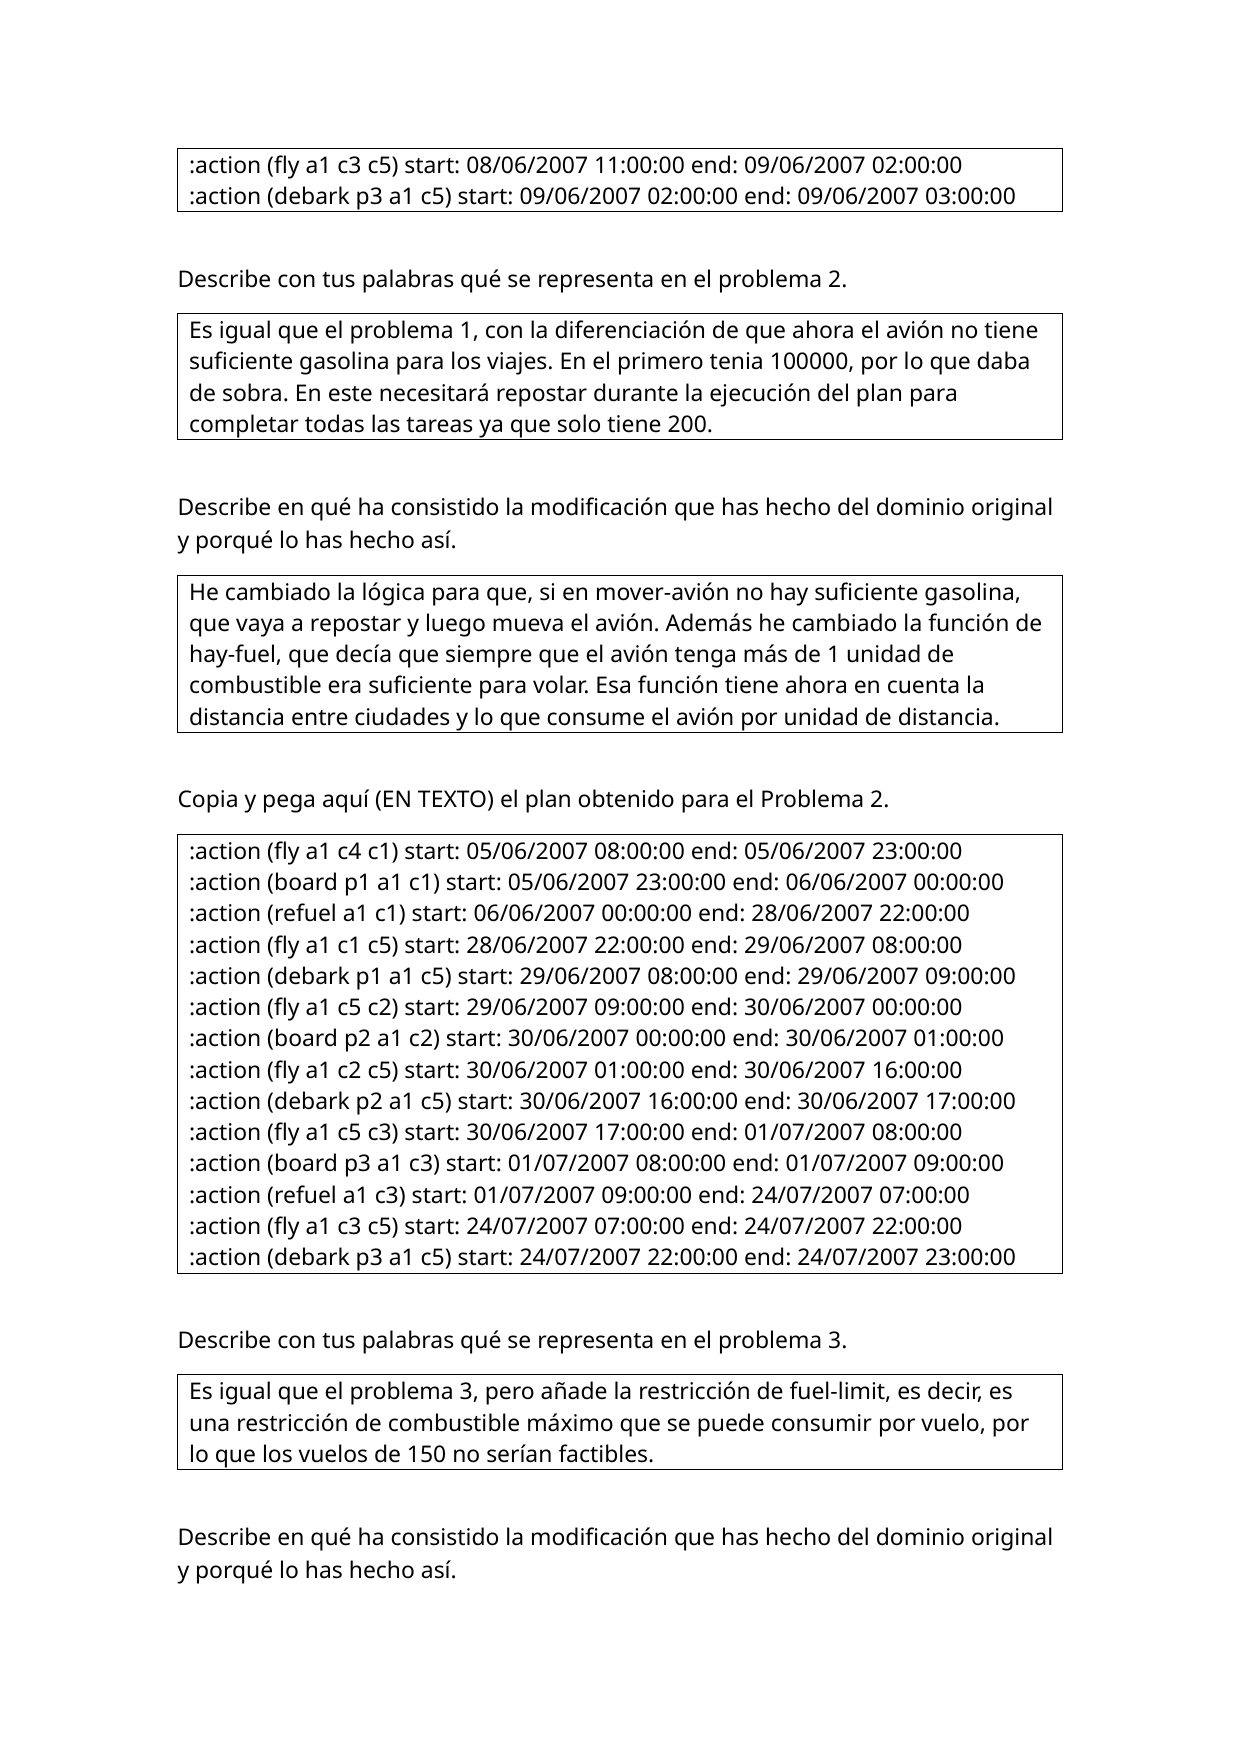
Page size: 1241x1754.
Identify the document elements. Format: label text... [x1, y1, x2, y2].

text Copia y pega aquí (EN TEXTO) el plan obtenido para el Problema 2. [177, 783, 1063, 815]
table_header :action (fly a1 c4 c1) start: 05/06/2007 08:00:00 end: 05/06/2007 23:00:00 :action (board p1 a1 c1) start: 05/06/2007 23:00:00 end: 06/06/2007 00:00:00 :action (refuel a1 c1) start: 06/06/2007 00:00:00 end: 28/06/2007 22:00:00 :action (fly a1 c1 c5) start: 28/06/2007 22:00:00 end: 29/06/2007 08:00:00 :action (debark p1 a1 c5) start: 29/06/2007 08:00:00 end: 29/06/2007 09:00:00 :action (fly a1 c5 c2) start: 29/06/2007 09:00:00 end: 30/06/2007 00:00:00 :action (board p2 a1 c2) start: 30/06/2007 00:00:00 end: 30/06/2007 01:00:00 :action (fly a1 c2 c5) start: 30/06/2007 01:00:00 end: 30/06/2007 16:00:00 :action (debark p2 a1 c5) start: 30/06/2007 16:00:00 end: 30/06/2007 17:00:00 :action (fly a1 c5 c3) start: 30/06/2007 17:00:00 end: 01/07/2007 08:00:00 :action (board p3 a1 c3) start: 01/07/2007 08:00:00 end: 01/07/2007 09:00:00 :action (refuel a1 c3) start: 01/07/2007 09:00:00 end: 24/07/2007 07:00:00 :action (fly a1 c3 c5) start: 24/07/2007 07:00:00 end: 24/07/2007 22:00:00 :action (debark p3 a1 c5) start: 24/07/2007 22:00:00 end: 24/07/2007 23:00:00 [178, 835, 1062, 1272]
text Describe en qué ha consistido la modificación que has hecho del dominio original y porqué lo has hecho así. [177, 491, 1063, 556]
text Describe en qué ha consistido la modificación que has hecho del dominio original y porqué lo has hecho así. [177, 1521, 1063, 1586]
text Describe con tus palabras qué se representa en el problema 3. [177, 1324, 1063, 1355]
table_header Es igual que el problema 3, pero añade la restricción de fuel-limit, es decir, es una restricción de combustible máximo que se puede consumir por vuelo, por lo que los vuelos de 150 no serían factibles. [178, 1375, 1062, 1469]
table_header Es igual que el problema 1, con la diferenciación de que ahora el avión no tiene suficiente gasolina para los viajes. En el primero tenia 100000, por lo que daba de sobra. En este necesitará repostar durante la ejecución del plan para completar todas las tareas ya que solo tiene 200. [178, 314, 1062, 439]
table_header He cambiado la lógica para que, si en mover-avión no hay suficiente gasolina, que vaya a repostar y luego mueva el avión. Además he cambiado la función de hay-fuel, que decía que siempre que el avión tenga más de 1 unidad de combustible era suficiente para volar. Esa función tiene ahora en cuenta la distancia entre ciudades y lo que consume el avión por unidad de distancia. [178, 576, 1062, 732]
text Describe con tus palabras qué se representa en el problema 2. [177, 263, 1063, 294]
table_header :action (fly a1 c3 c5) start: 08/06/2007 11:00:00 end: 09/06/2007 02:00:00 :action (debark p3 a1 c5) start: 09/06/2007 02:00:00 end: 09/06/2007 03:00:00 [178, 149, 1062, 211]
